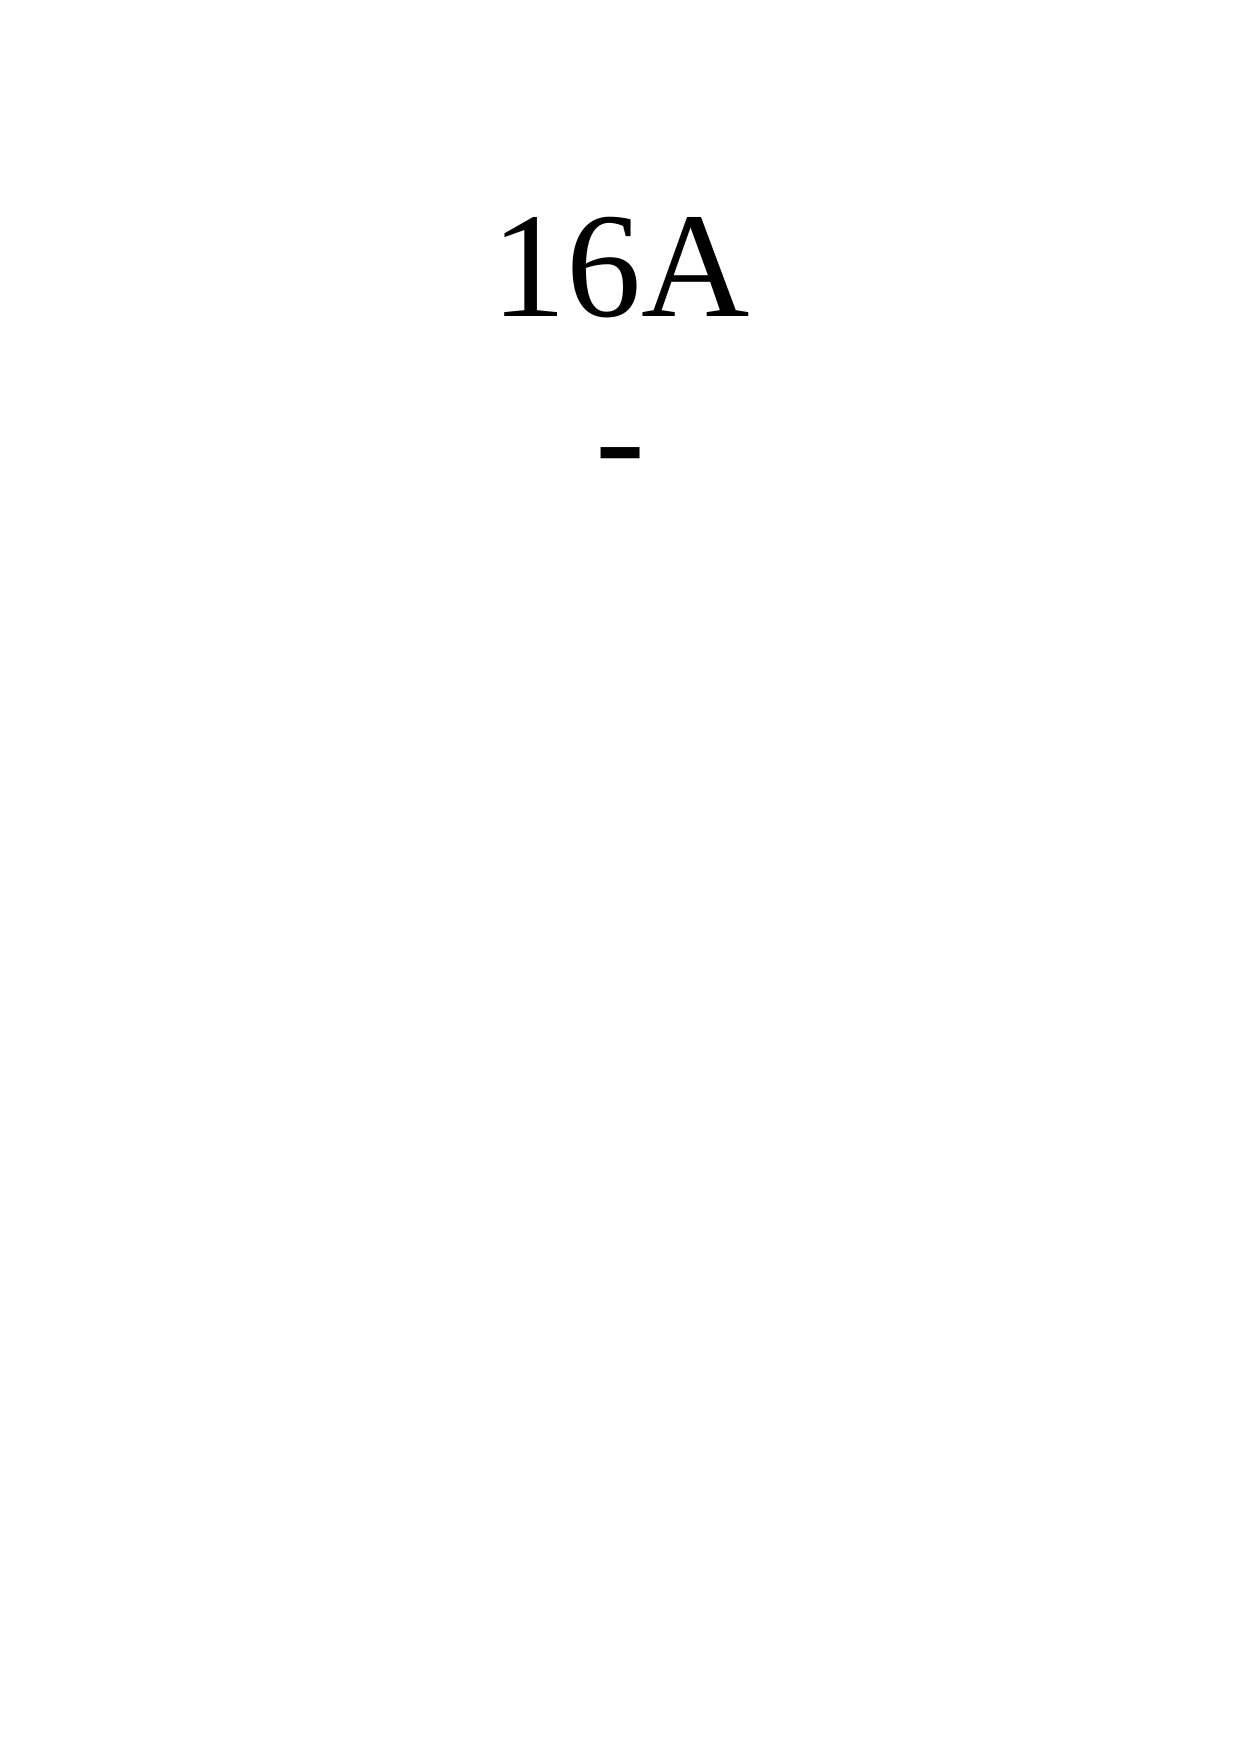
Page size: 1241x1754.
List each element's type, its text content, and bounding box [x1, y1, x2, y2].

text - [118, 349, 1122, 521]
text 16A [118, 176, 1122, 349]
